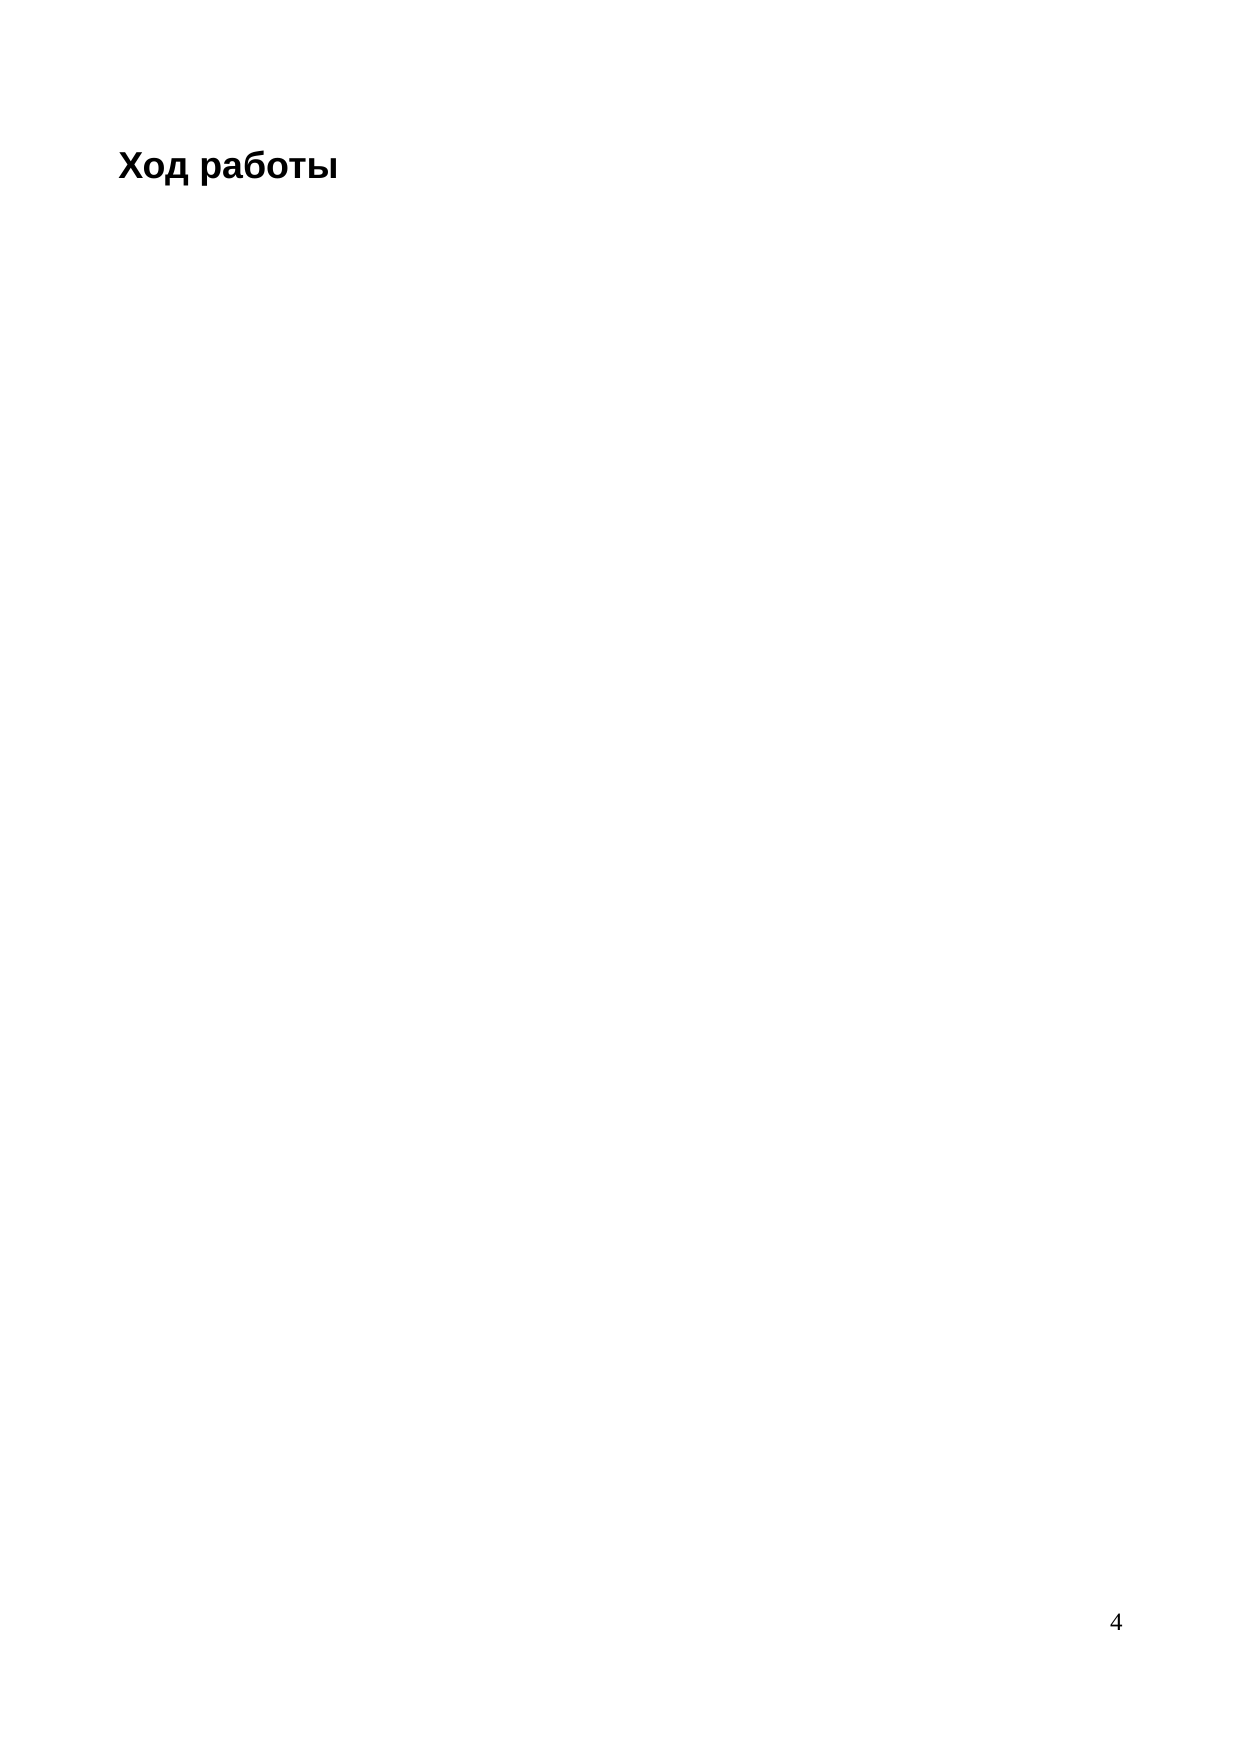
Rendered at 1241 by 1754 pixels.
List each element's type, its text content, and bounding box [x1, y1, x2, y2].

subtitle Ход работы [118, 143, 1122, 186]
